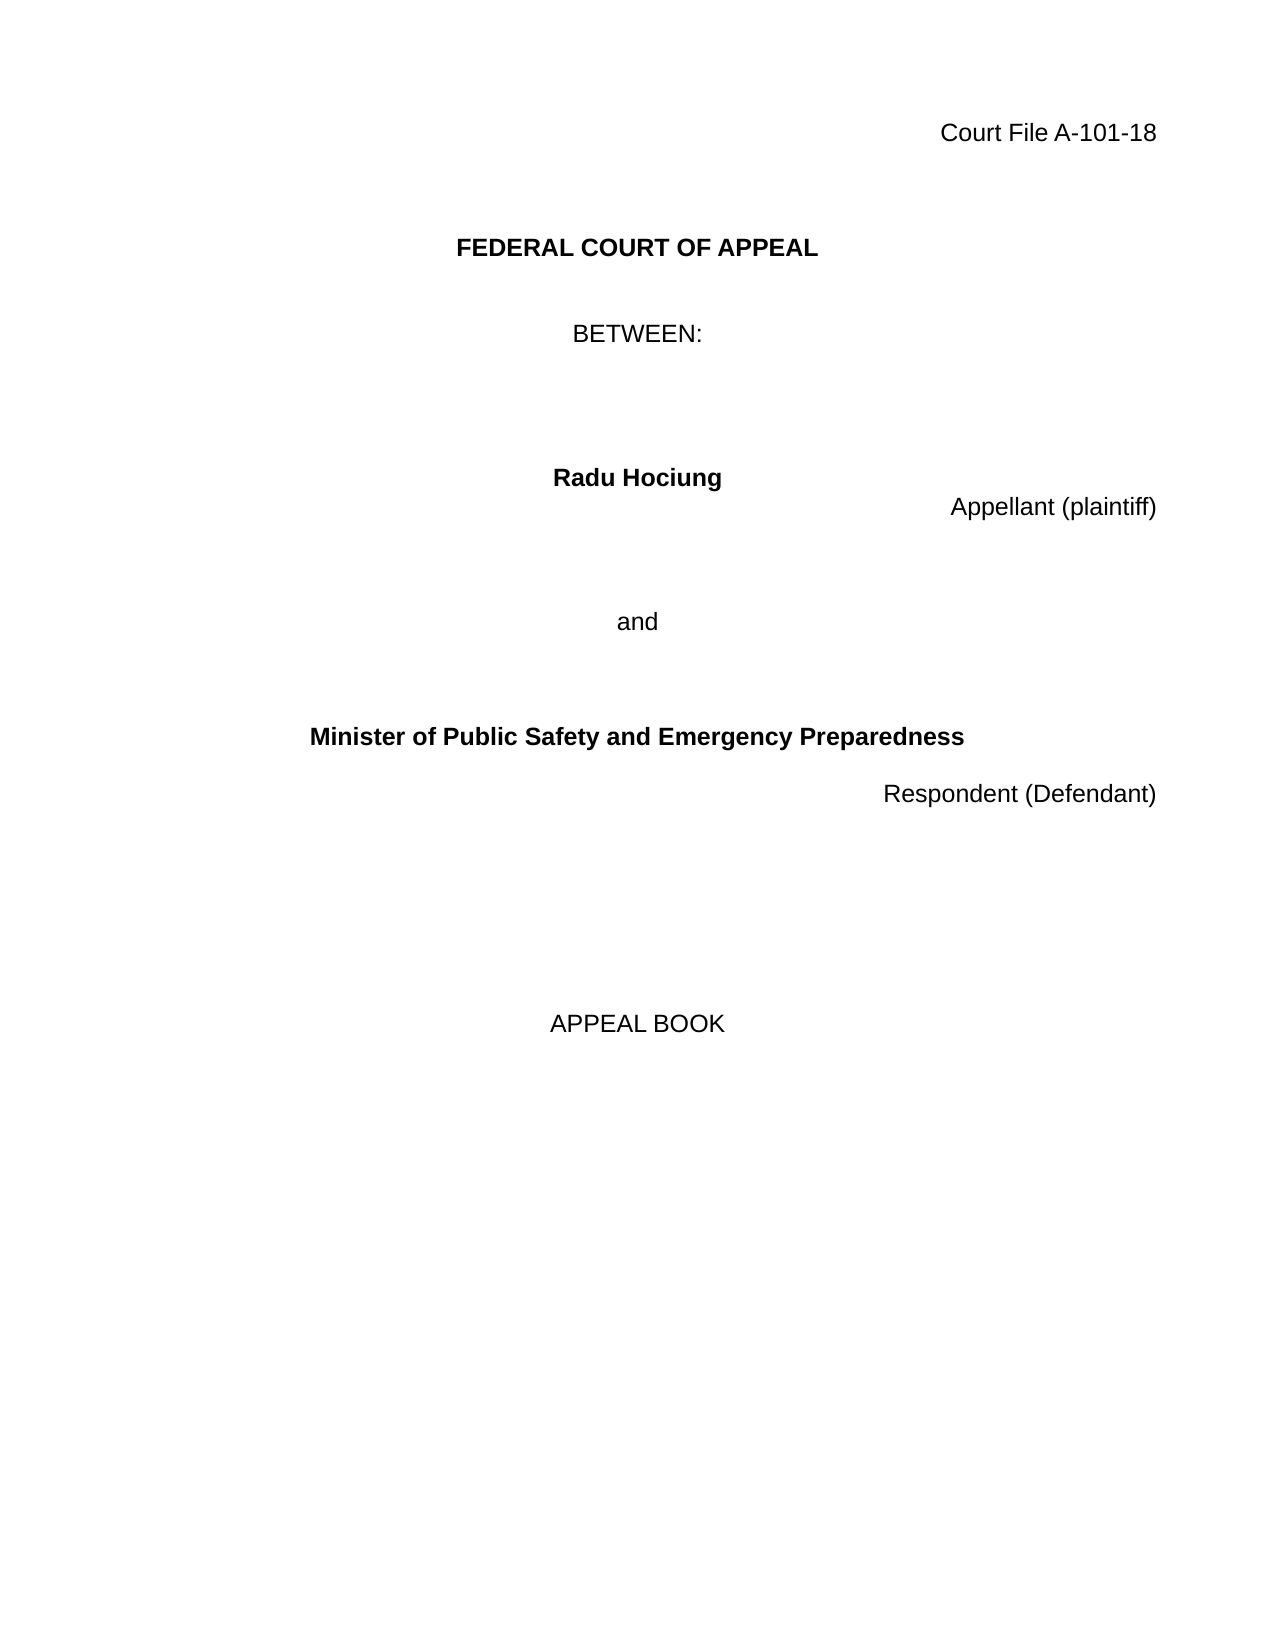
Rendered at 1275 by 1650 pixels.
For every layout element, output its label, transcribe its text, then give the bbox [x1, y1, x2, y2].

subtitle Respondent (Defendant) [118, 779, 1157, 808]
subtitle Radu Hociung [118, 463, 1157, 492]
subtitle and [118, 607, 1157, 636]
subtitle Appellant (plaintiff) [118, 492, 1157, 521]
subtitle FEDERAL COURT OF APPEAL [118, 233, 1157, 262]
subtitle Court File A-101-18 [118, 118, 1157, 147]
subtitle BETWEEN: [118, 319, 1157, 348]
subtitle Minister of Public Safety and Emergency Preparedness [118, 722, 1157, 751]
subtitle APPEAL BOOK [118, 1009, 1157, 1038]
